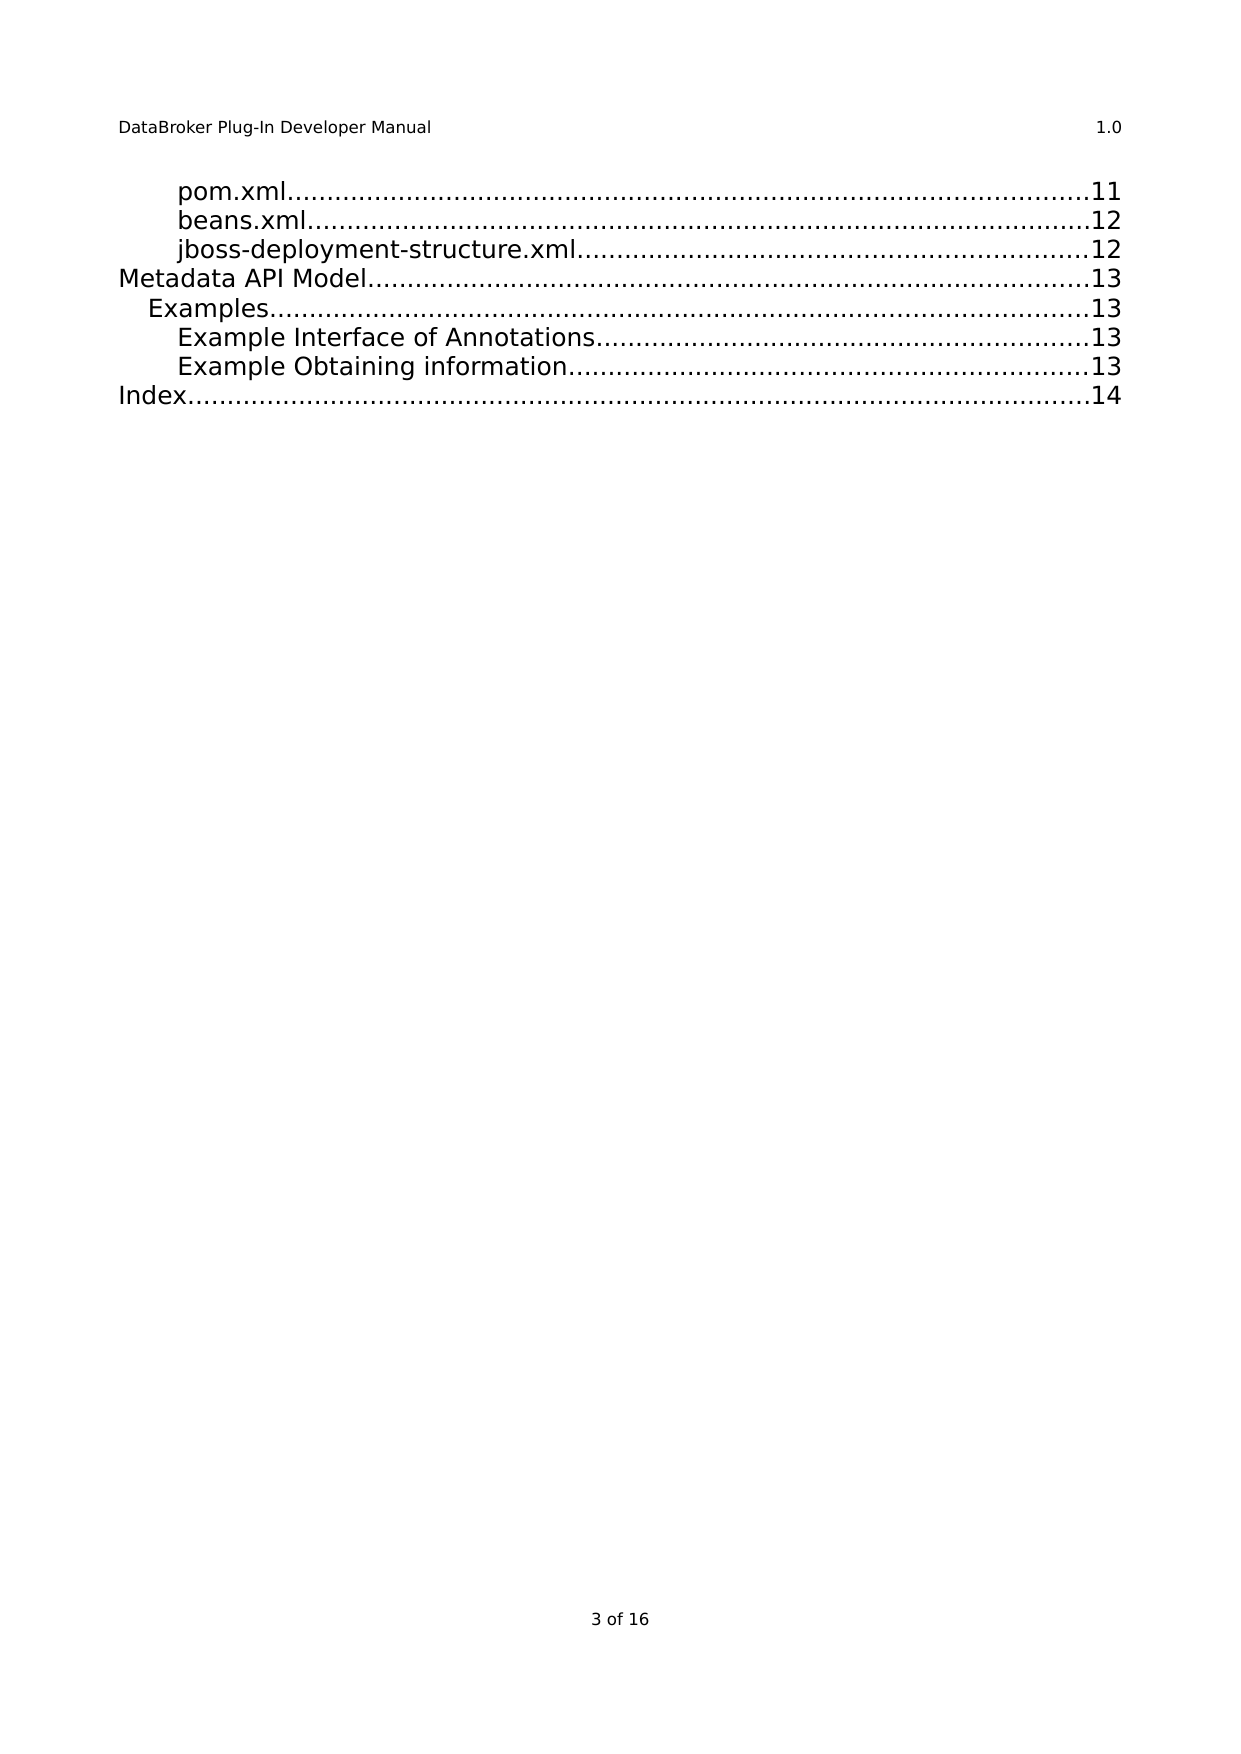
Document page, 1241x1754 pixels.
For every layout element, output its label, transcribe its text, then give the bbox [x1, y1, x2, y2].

text Example Obtaining information 13 [177, 352, 1122, 381]
text jboss-deployment-structure.xml 12 [177, 235, 1122, 264]
text pom.xml 11 [177, 177, 1122, 206]
text Index 14 [118, 381, 1122, 410]
text Metadata API Model 13 [118, 264, 1122, 294]
text beans.xml 12 [177, 206, 1122, 235]
text Example Interface of Annotations 13 [177, 323, 1122, 352]
text Examples 13 [148, 294, 1122, 323]
